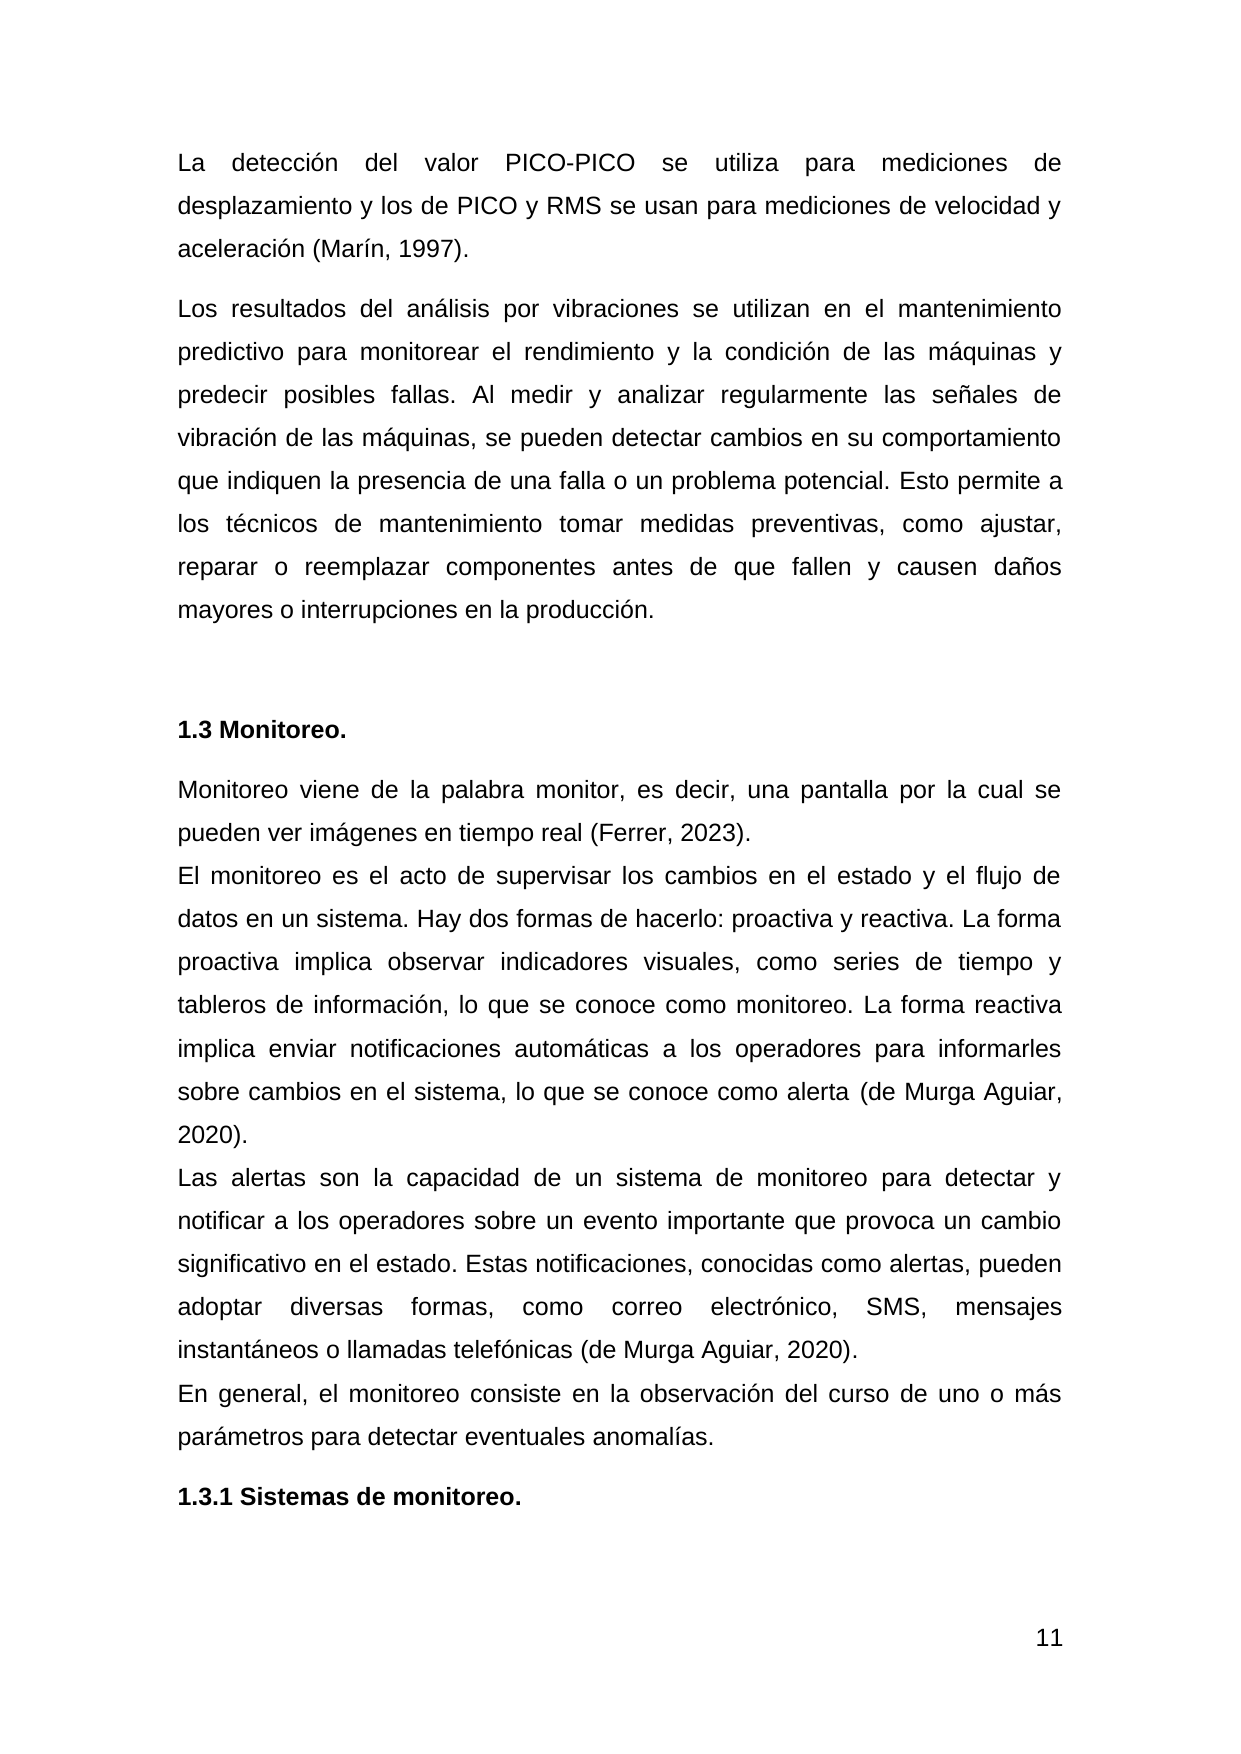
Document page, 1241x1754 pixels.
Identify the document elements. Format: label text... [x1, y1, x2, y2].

list Monitoreo viene de la palabra monitor, es decir, una pantalla por la cual se pueden ver imágenes en tiempo real (Ferrer, 2023). [177, 775, 1063, 847]
subtitle 1.3.1 Sistemas de monitoreo. [177, 1482, 1063, 1510]
text La detección del valor PICO-PICO se utiliza para mediciones de desplazamiento y los de PICO y RMS se usan para mediciones de velocidad y aceleración (Marín, 1997). [177, 148, 1063, 263]
list El monitoreo es el acto de supervisar los cambios en el estado y el flujo de datos en un sistema. Hay dos formas de hacerlo: proactiva y reactiva. La forma proactiva implica observar indicadores visuales, como series de tiempo y tableros de información, lo que se conoce como monitoreo. La forma reactiva implica enviar notificaciones automáticas a los operadores para informarles sobre cambios en el sistema, lo que se conoce como alerta (de Murga Aguiar, 2020). [177, 861, 1063, 1149]
subtitle 1.3 Monitoreo. [177, 715, 1063, 744]
list En general, el monitoreo consiste en la observación del curso de uno o más parámetros para detectar eventuales anomalías. [177, 1379, 1063, 1451]
list Las alertas son la capacidad de un sistema de monitoreo para detectar y notificar a los operadores sobre un evento importante que provoca un cambio significativo en el estado. Estas notificaciones, conocidas como alertas, pueden adoptar diversas formas, como correo electrónico, SMS, mensajes instantáneos o llamadas telefónicas (de Murga Aguiar, 2020). [177, 1163, 1063, 1364]
text Los resultados del análisis por vibraciones se utilizan en el mantenimiento predictivo para monitorear el rendimiento y la condición de las máquinas y predecir posibles fallas. Al medir y analizar regularmente las señales de vibración de las máquinas, se pueden detectar cambios en su comportamiento que indiquen la presencia de una falla o un problema potencial. Esto permite a los técnicos de mantenimiento tomar medidas preventivas, como ajustar, reparar o reemplazar componentes antes de que fallen y causen daños mayores o interrupciones en la producción. [177, 294, 1063, 624]
